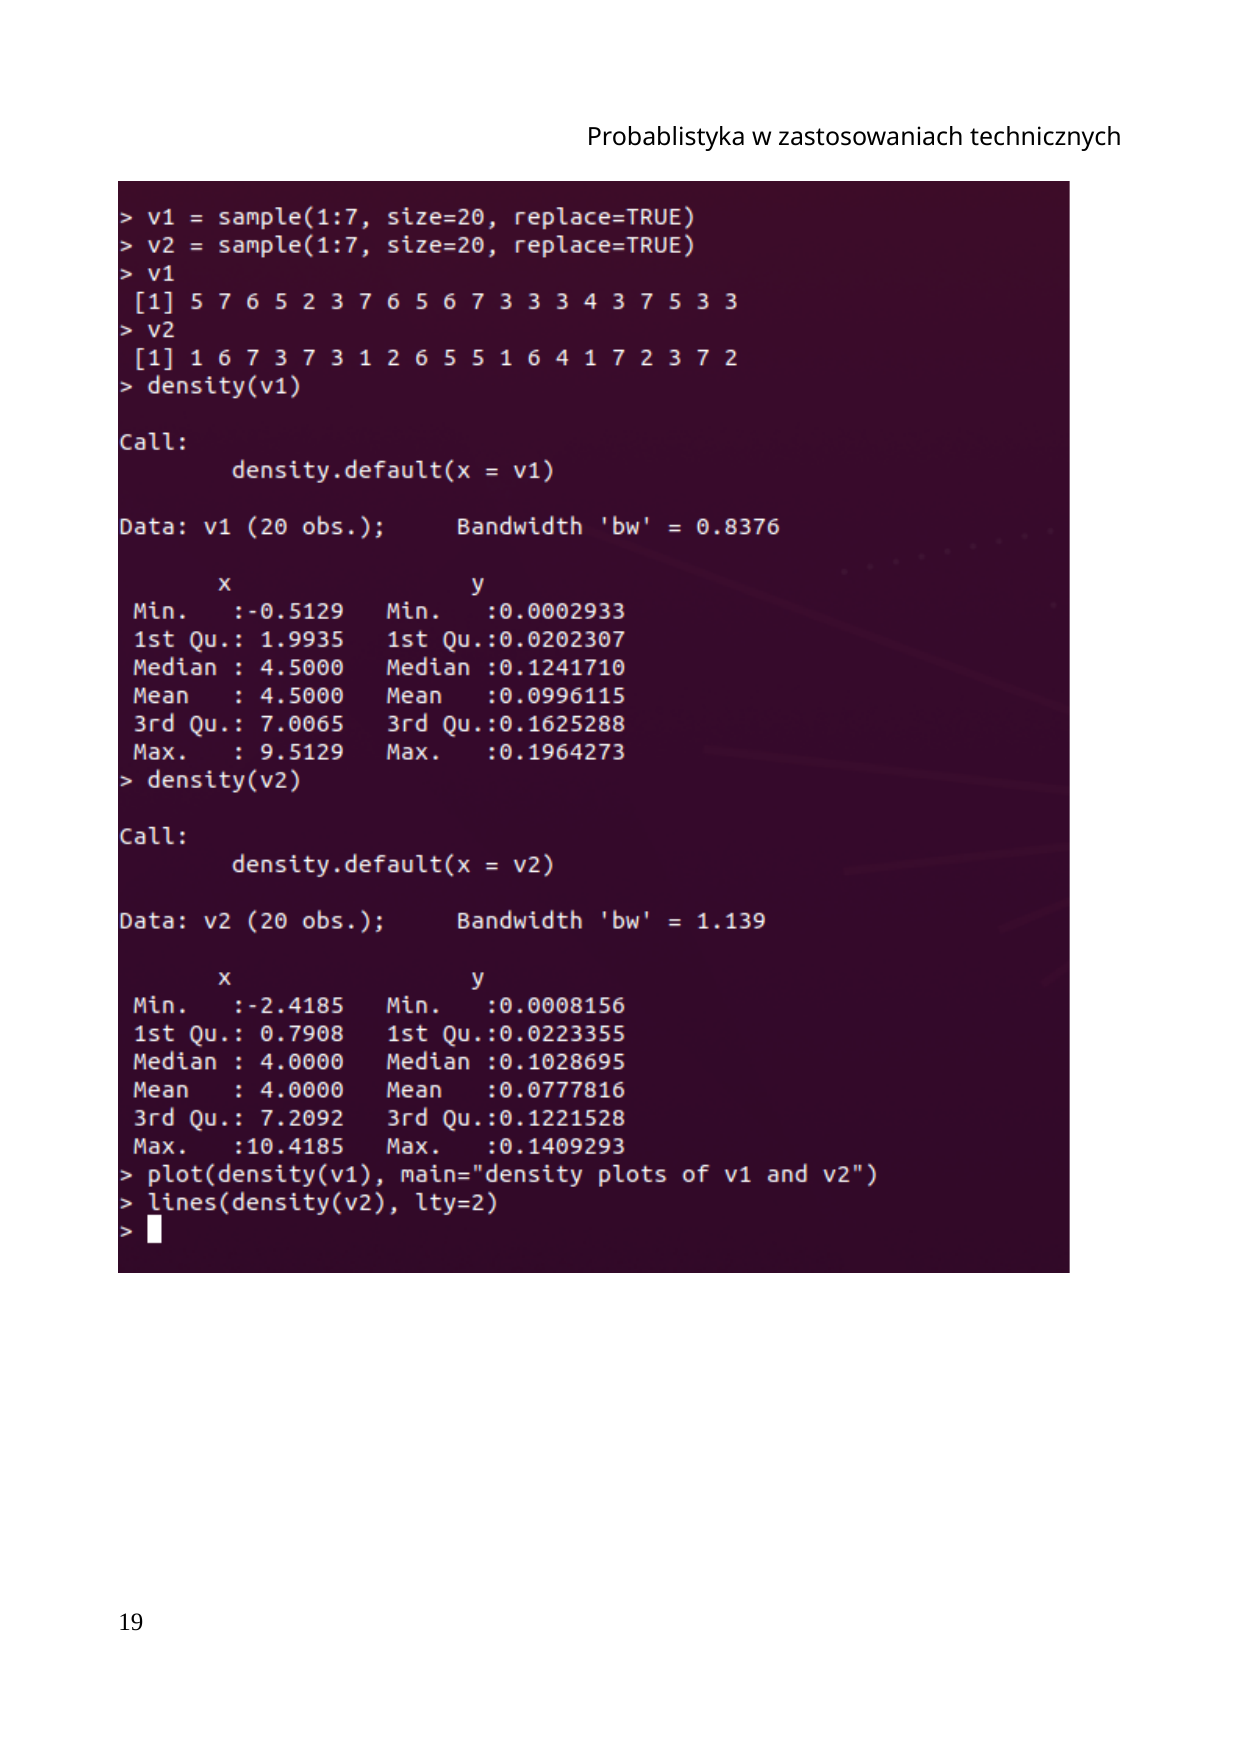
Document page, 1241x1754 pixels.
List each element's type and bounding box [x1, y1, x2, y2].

picture [118, 181, 1070, 1273]
